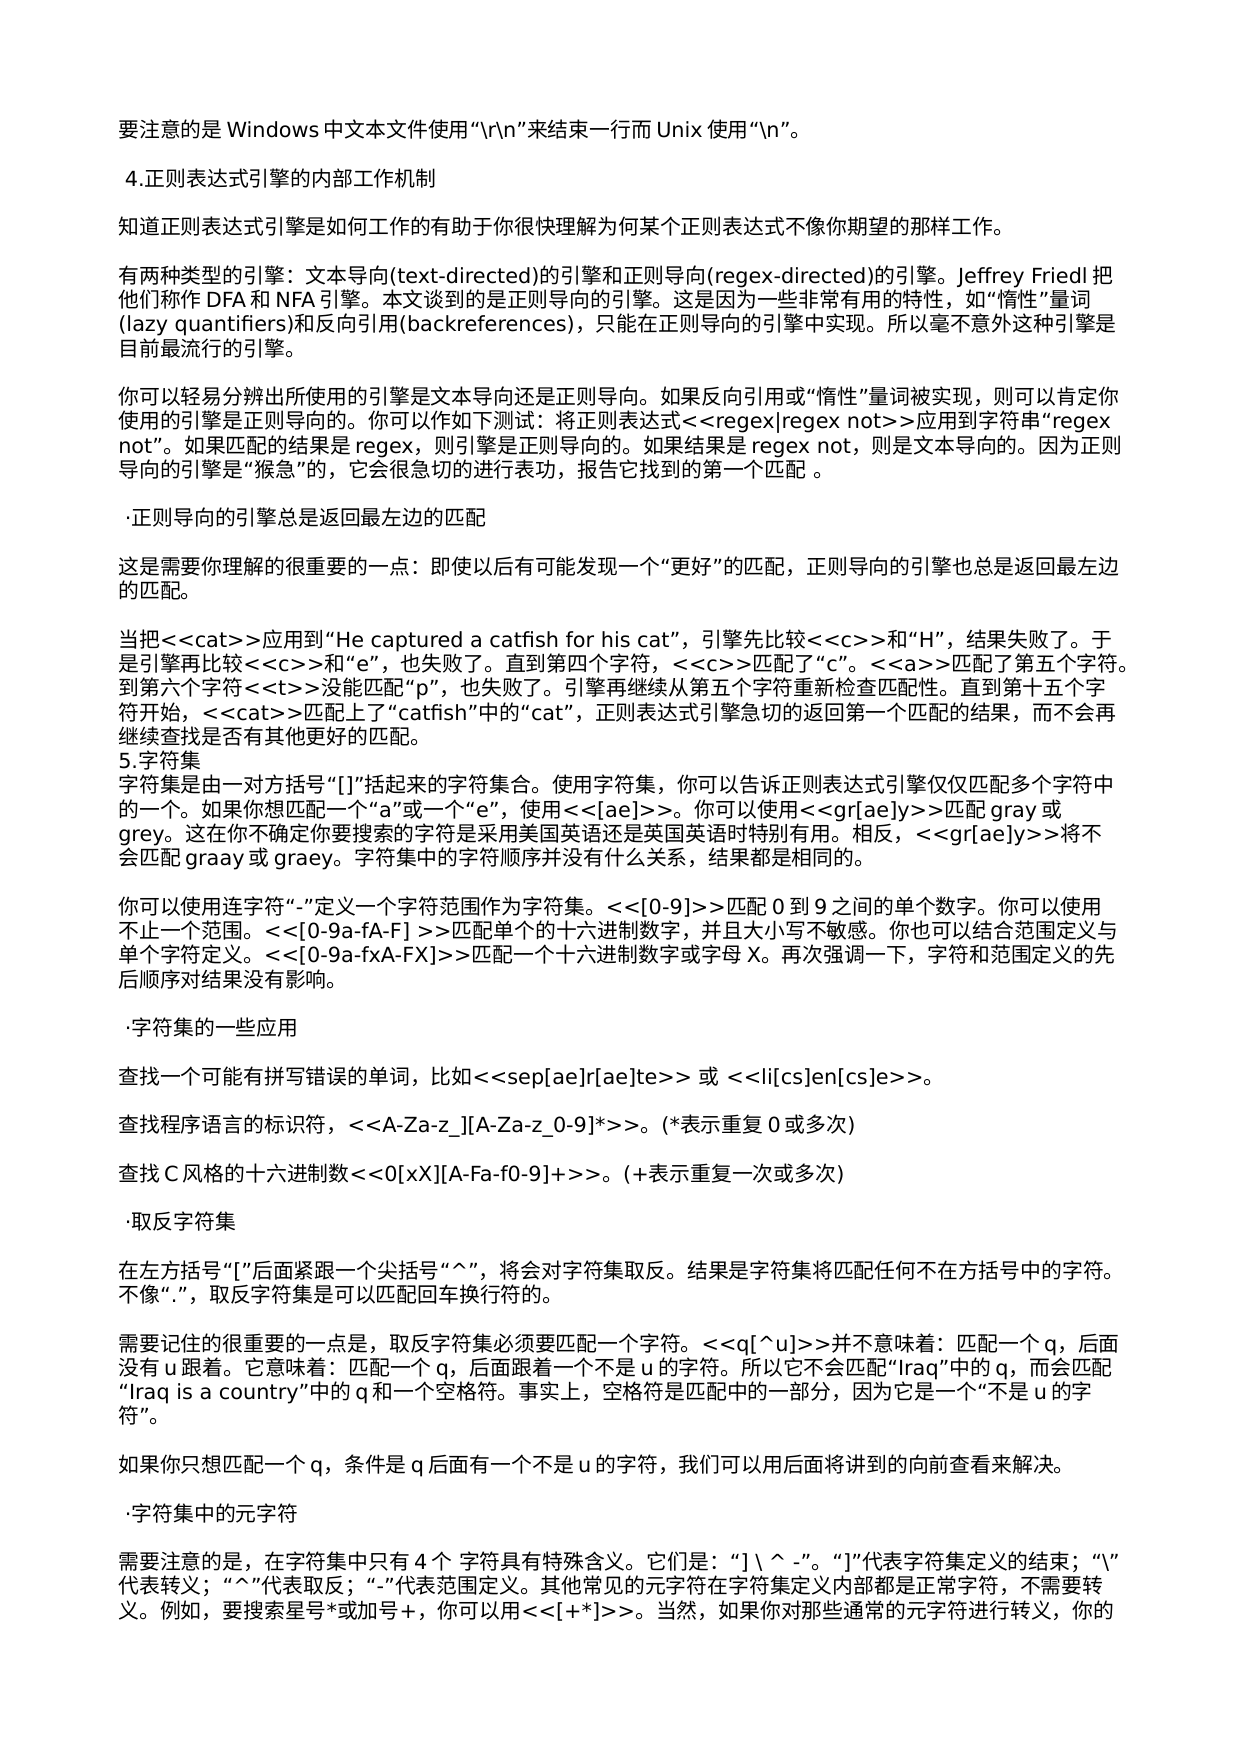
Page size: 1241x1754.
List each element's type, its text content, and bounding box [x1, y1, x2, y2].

text 需要注意的是，在字符集中只有4个 字符具有特殊含义。它们是：“] \ ^ -”。“]”代表字符集定义的结束；“\”代表转义；“^”代表取反；“-”代表范围定义。其他常见的元字符在字符集定义内部都是正常字符，不需要转义。例如，要搜索星号*或加号+，你可以用<<[+*]>>。当然，如果你对那些通常的元字符进行转义，你的 [118, 1550, 1122, 1623]
text 你可以使用连字符“-”定义一个字符范围作为字符集。<<[0-9]>>匹配0到9之间的单个数字。你可以使用不止一个范围。<<[0-9a-fA-F] >>匹配单个的十六进制数字，并且大小写不敏感。你也可以结合范围定义与单个字符定义。<<[0-9a-fxA-FX]>>匹配一个十六进制数字或字母X。再次强调一下，字符和范围定义的先后顺序对结果没有影响。 [118, 895, 1122, 992]
text 要注意的是Windows中文本文件使用“\r\n”来结束一行而Unix使用“\n”。 [118, 118, 1122, 142]
text 在左方括号“[”后面紧跟一个尖括号“^”，将会对字符集取反。结果是字符集将匹配任何不在方括号中的字符。不像“.”，取反字符集是可以匹配回车换行符的。 [118, 1259, 1122, 1307]
text 查找程序语言的标识符，<<A-Za-z_][A-Za-z_0-9]*>>。(*表示重复0或多次) [118, 1113, 1122, 1137]
text 查找一个可能有拼写错误的单词，比如<<sep[ae]r[ae]te>> 或 <<li[cs]en[cs]e>>。 [118, 1065, 1122, 1089]
text ·字符集的一些应用 [118, 1016, 1122, 1040]
text 当把<<cat>>应用到“He captured a catfish for his cat”，引擎先比较<<c>>和“H”，结果失败了。于是引擎再比较<<c>>和“e”，也失败了。直到第四个字符，<<c>>匹配了“c”。<<a>>匹配了第五个字符。到第六个字符<<t>>没能匹配“p”，也失败了。引擎再继续从第五个字符重新检查匹配性。直到第十五个字符开始，<<cat>>匹配上了“catfish”中的“cat”，正则表达式引擎急切的返回第一个匹配的结果，而不会再继续查找是否有其他更好的匹配。 [118, 628, 1122, 749]
text 你可以轻易分辨出所使用的引擎是文本导向还是正则导向。如果反向引用或“惰性”量词被实现，则可以肯定你使用的引擎是正则导向的。你可以作如下测试：将正则表达式<<regex|regex not>>应用到字符串“regex not”。如果匹配的结果是regex，则引擎是正则导向的。如果结果是regex not，则是文本导向的。因为正则导向的引擎是“猴急”的，它会很急切的进行表功，报告它找到的第一个匹配 。 [118, 385, 1122, 482]
text 需要记住的很重要的一点是，取反字符集必须要匹配一个字符。<<q[^u]>>并不意味着：匹配一个q，后面没有u跟着。它意味着：匹配一个q，后面跟着一个不是u的字符。所以它不会匹配“Iraq”中的q，而会匹配“Iraq is a country”中的q和一个空格符。事实上，空格符是匹配中的一部分，因为它是一个“不是u的字符”。 [118, 1332, 1122, 1429]
text 查找C风格的十六进制数<<0[xX][A-Fa-f0-9]+>>。(+表示重复一次或多次) [118, 1162, 1122, 1186]
text 字符集是由一对方括号“[]”括起来的字符集合。使用字符集，你可以告诉正则表达式引擎仅仅匹配多个字符中的一个。如果你想匹配一个“a”或一个“e”，使用<<[ae]>>。你可以使用<<gr[ae]y>>匹配gray或grey。这在你不确定你要搜索的字符是采用美国英语还是英国英语时特别有用。相反，<<gr[ae]y>>将不会匹配graay或graey。字符集中的字符顺序并没有什么关系，结果都是相同的。 [118, 773, 1122, 871]
text ·字符集中的元字符 [118, 1502, 1122, 1526]
text 有两种类型的引擎：文本导向(text-directed)的引擎和正则导向(regex-directed)的引擎。Jeffrey Friedl把他们称作DFA和NFA引擎。本文谈到的是正则导向的引擎。这是因为一些非常有用的特性，如“惰性”量词(lazy quantifiers)和反向引用(backreferences)，只能在正则导向的引擎中实现。所以毫不意外这种引擎是目前最流行的引擎。 [118, 264, 1122, 361]
text 如果你只想匹配一个q，条件是q后面有一个不是u的字符，我们可以用后面将讲到的向前查看来解决。 [118, 1453, 1122, 1477]
text 5.字符集 [118, 749, 1122, 773]
text 知道正则表达式引擎是如何工作的有助于你很快理解为何某个正则表达式不像你期望的那样工作。 [118, 215, 1122, 239]
text 4.正则表达式引擎的内部工作机制 [118, 167, 1122, 191]
text ·正则导向的引擎总是返回最左边的匹配 [118, 506, 1122, 531]
text ·取反字符集 [118, 1210, 1122, 1234]
text 这是需要你理解的很重要的一点：即使以后有可能发现一个“更好”的匹配，正则导向的引擎也总是返回最左边的匹配。 [118, 555, 1122, 603]
